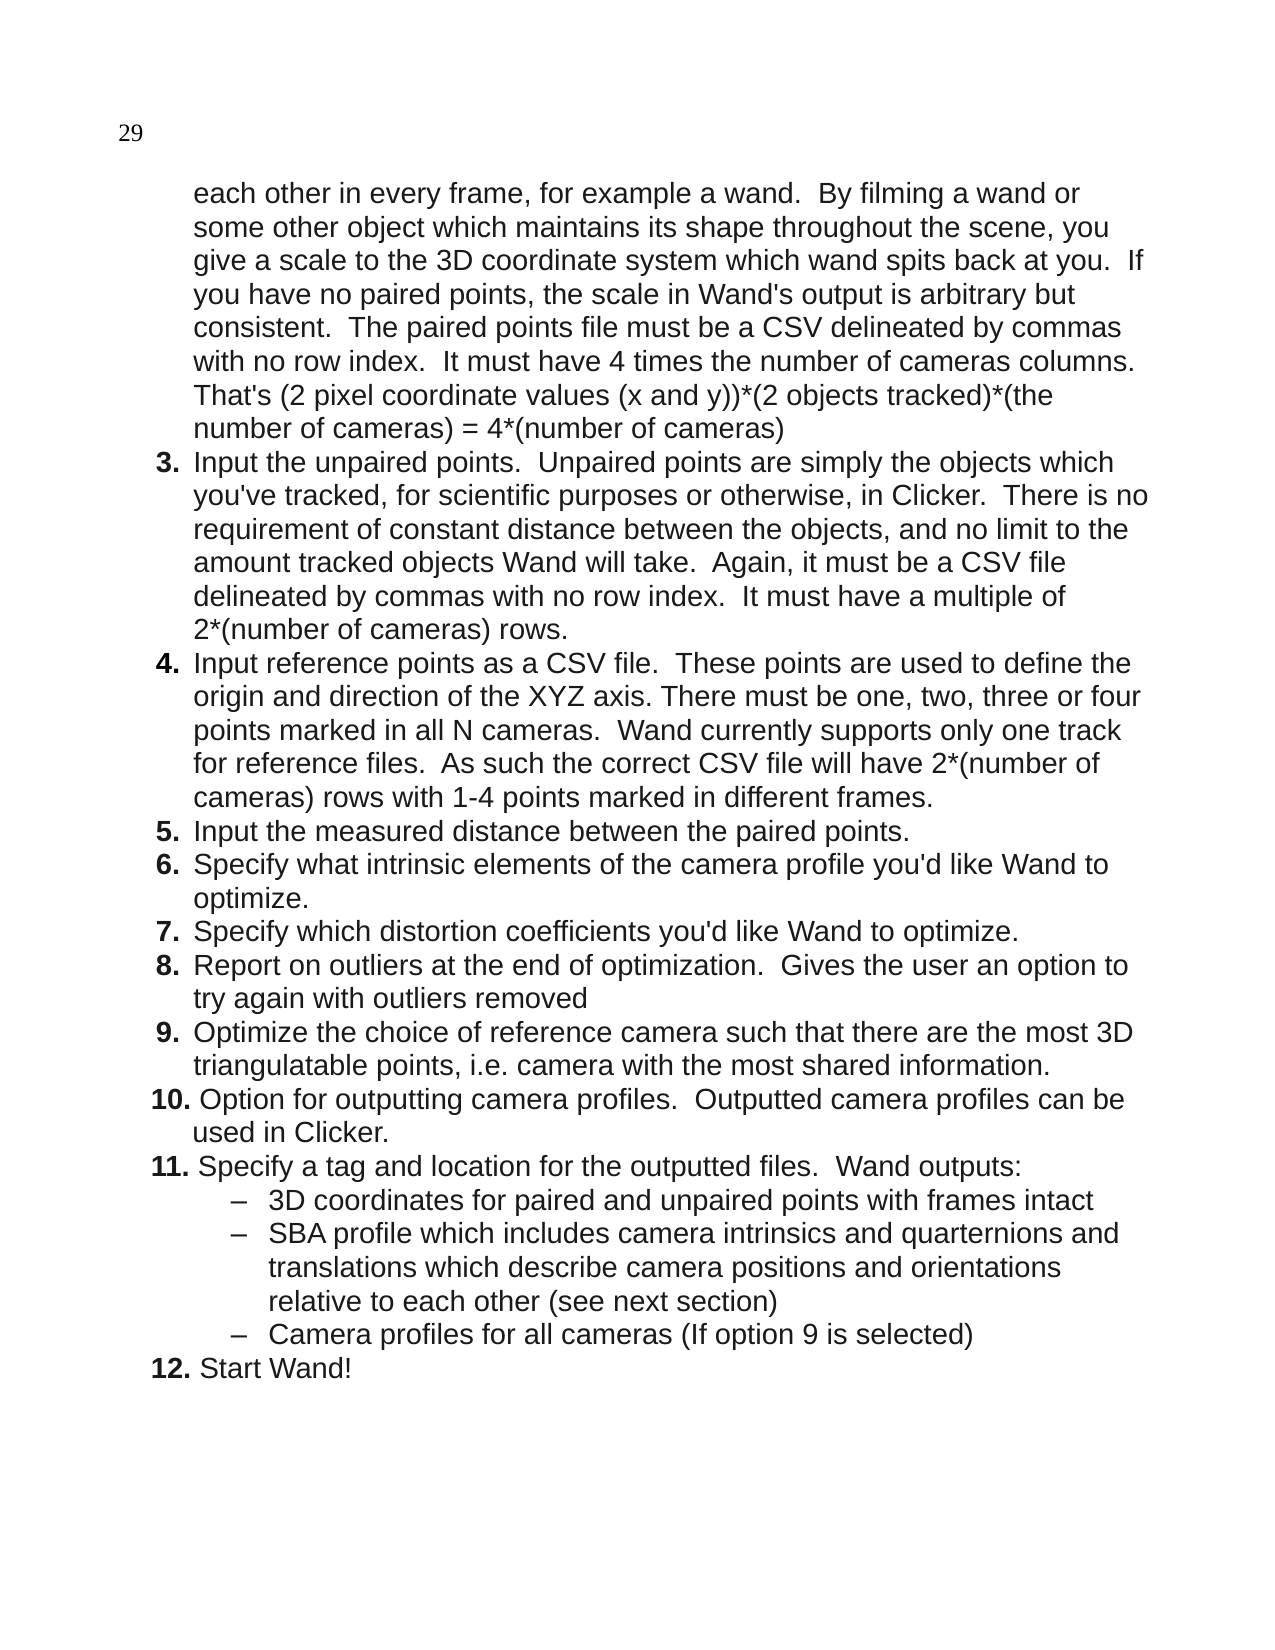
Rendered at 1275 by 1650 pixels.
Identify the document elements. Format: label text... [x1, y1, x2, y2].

list SBA profile which includes camera intrinsics and quarternions and translations which describe camera positions and orientations relative to each other (see next section) [231, 1216, 1157, 1317]
text 10. Option for outputting camera profiles. Outputted camera profiles can be used in Clicker. [118, 1082, 1157, 1149]
list Input reference points as a CSV file. These points are used to define the origin and direction of the XYZ axis. There must be one, two, three or four points marked in all N cameras. Wand currently supports only one track for reference files. As such the correct CSV file will have 2*(number of cameras) rows with 1-4 points marked in different frames. [156, 646, 1157, 814]
list Specify which distortion coefficients you'd like Wand to optimize. [156, 914, 1157, 948]
list each other in every frame, for example a wand. By filming a wand or some other object which maintains its shape throughout the scene, you give a scale to the 3D coordinate system which wand spits back at you. If you have no paired points, the scale in Wand's output is arbitrary but consistent. The paired points file must be a CSV delineated by commas with no row index. It must have 4 times the number of cameras columns. That's (2 pixel coordinate values (x and y))*(2 objects tracked)*(the number of cameras) = 4*(number of cameras) [156, 176, 1157, 445]
list Report on outliers at the end of optimization. Gives the user an option to try again with outliers removed [156, 948, 1157, 1015]
list Optimize the choice of reference camera such that there are the most 3D triangulatable points, i.e. camera with the most shared information. [156, 1015, 1157, 1082]
list Camera profiles for all cameras (If option 9 is selected) [231, 1317, 1157, 1351]
list 3D coordinates for paired and unpaired points with frames intact [231, 1183, 1157, 1216]
text 11. Specify a tag and location for the outputted files. Wand outputs: [118, 1149, 1157, 1183]
list Input the measured distance between the paired points. [156, 814, 1157, 847]
list Input the unpaired points. Unpaired points are simply the objects which you've tracked, for scientific purposes or otherwise, in Clicker. There is no requirement of constant distance between the objects, and no limit to the amount tracked objects Wand will take. Again, it must be a CSV file delineated by commas with no row index. It must have a multiple of 2*(number of cameras) rows. [156, 445, 1157, 646]
list Specify what intrinsic elements of the camera profile you'd like Wand to optimize. [156, 847, 1157, 914]
text 12. Start Wand! [118, 1351, 1157, 1384]
